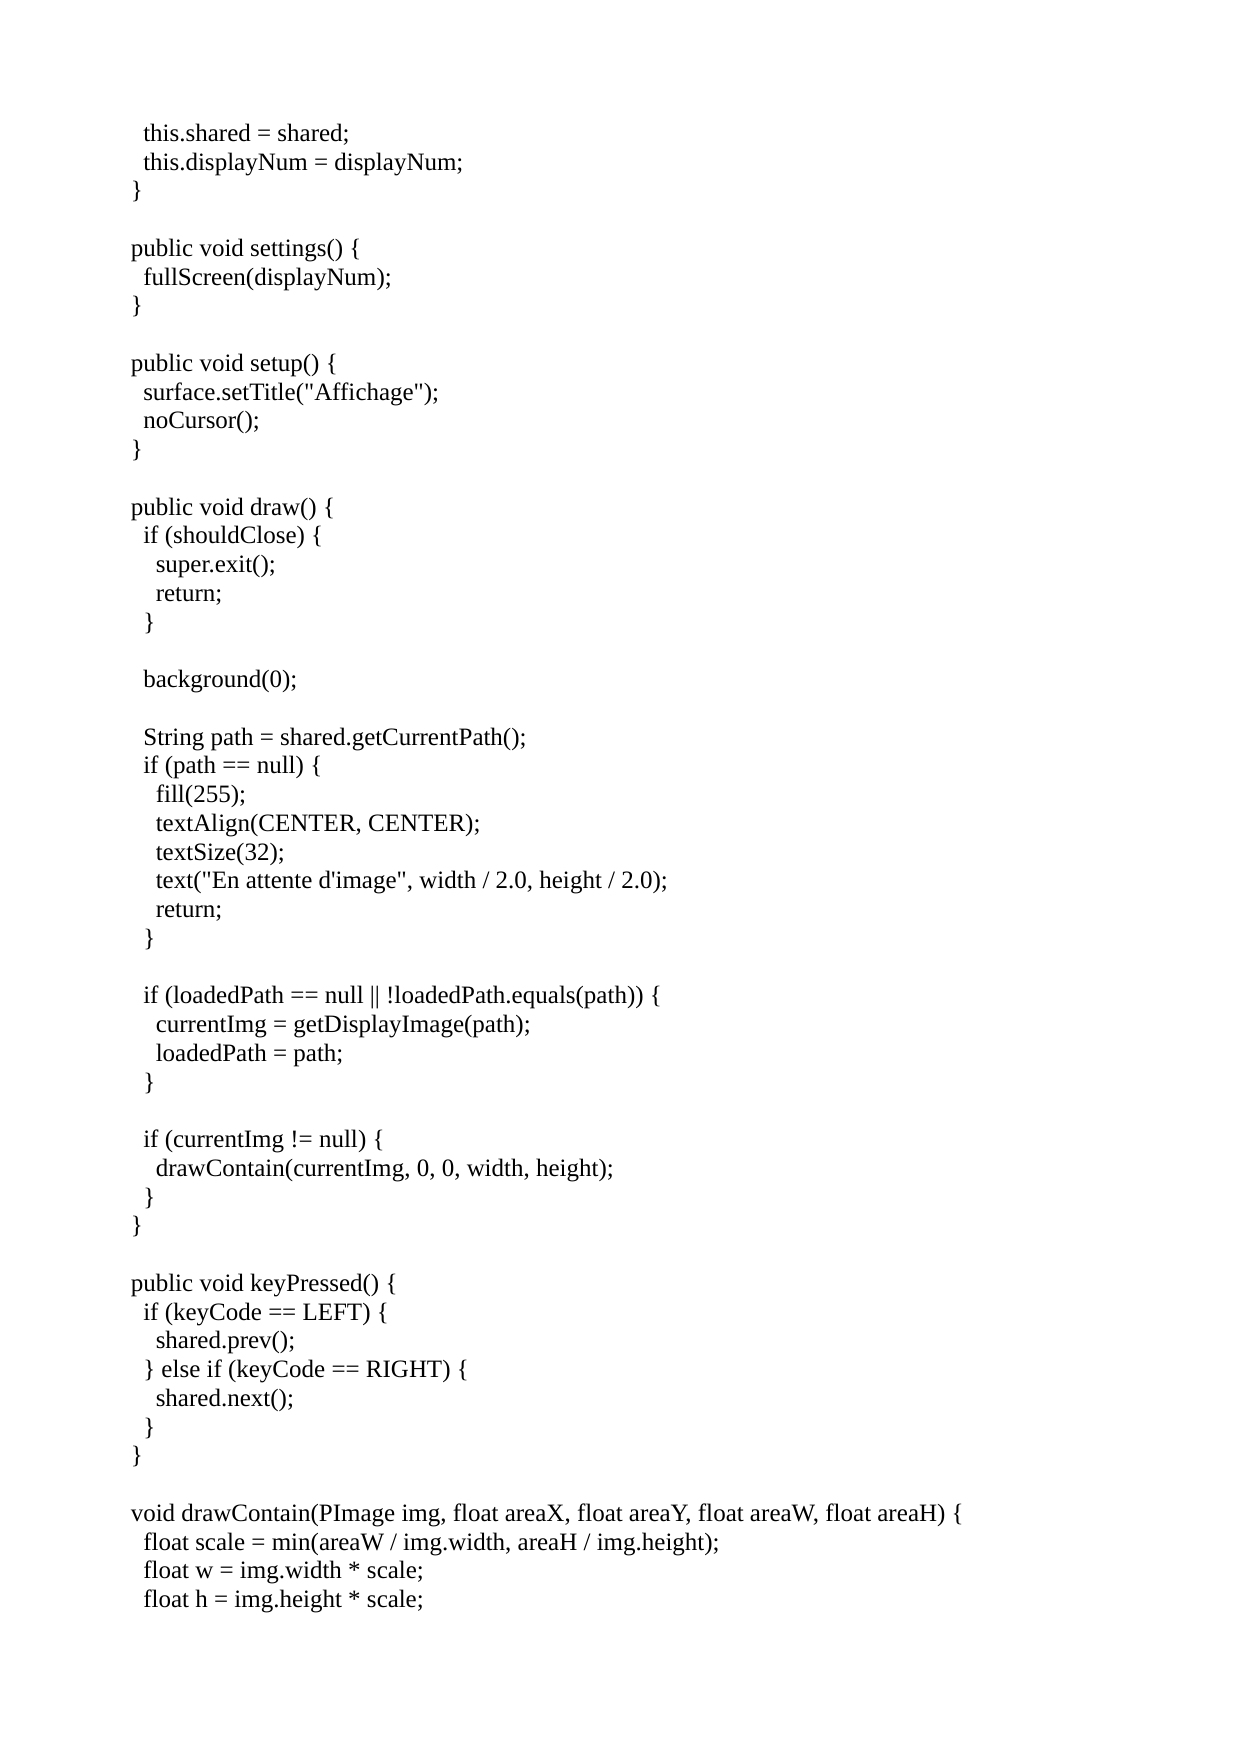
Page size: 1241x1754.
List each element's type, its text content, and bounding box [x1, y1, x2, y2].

text public void draw() { [118, 492, 1122, 521]
text if (keyCode == LEFT) { [118, 1297, 1122, 1326]
text super.exit(); [118, 549, 1122, 578]
text } [118, 1412, 1122, 1441]
text } [118, 923, 1122, 952]
text return; [118, 578, 1122, 607]
text public void keyPressed() { [118, 1268, 1122, 1297]
text float scale = min(areaW / img.width, areaH / img.height); [118, 1527, 1122, 1556]
text loadedPath = path; [118, 1038, 1122, 1067]
text } [118, 1441, 1122, 1469]
text public void setup() { [118, 348, 1122, 377]
text background(0); [118, 664, 1122, 693]
text public void settings() { [118, 233, 1122, 262]
text return; [118, 894, 1122, 923]
text } [118, 434, 1122, 463]
text surface.setTitle("Affichage"); [118, 377, 1122, 406]
text } [118, 1182, 1122, 1211]
text fill(255); [118, 779, 1122, 808]
text currentImg = getDisplayImage(path); [118, 1009, 1122, 1038]
text if (loadedPath == null || !loadedPath.equals(path)) { [118, 981, 1122, 1009]
text if (currentImg != null) { [118, 1124, 1122, 1153]
text } [118, 607, 1122, 636]
text } [118, 1211, 1122, 1239]
text } [118, 1067, 1122, 1096]
text } [118, 176, 1122, 204]
text if (shouldClose) { [118, 521, 1122, 549]
text if (path == null) { [118, 751, 1122, 779]
text textAlign(CENTER, CENTER); [118, 808, 1122, 837]
text float w = img.width * scale; [118, 1556, 1122, 1584]
text noCursor(); [118, 406, 1122, 434]
text this.shared = shared; [118, 118, 1122, 147]
text shared.prev(); [118, 1326, 1122, 1354]
text this.displayNum = displayNum; [118, 147, 1122, 176]
text drawContain(currentImg, 0, 0, width, height); [118, 1153, 1122, 1182]
text } else if (keyCode == RIGHT) { [118, 1354, 1122, 1383]
text textSize(32); [118, 837, 1122, 866]
text } [118, 291, 1122, 319]
text shared.next(); [118, 1383, 1122, 1412]
text void drawContain(PImage img, float areaX, float areaY, float areaW, float areaH) { [118, 1498, 1122, 1527]
text float h = img.height * scale; [118, 1584, 1122, 1613]
text String path = shared.getCurrentPath(); [118, 722, 1122, 751]
text text("En attente d'image", width / 2.0, height / 2.0); [118, 866, 1122, 894]
text fullScreen(displayNum); [118, 262, 1122, 291]
